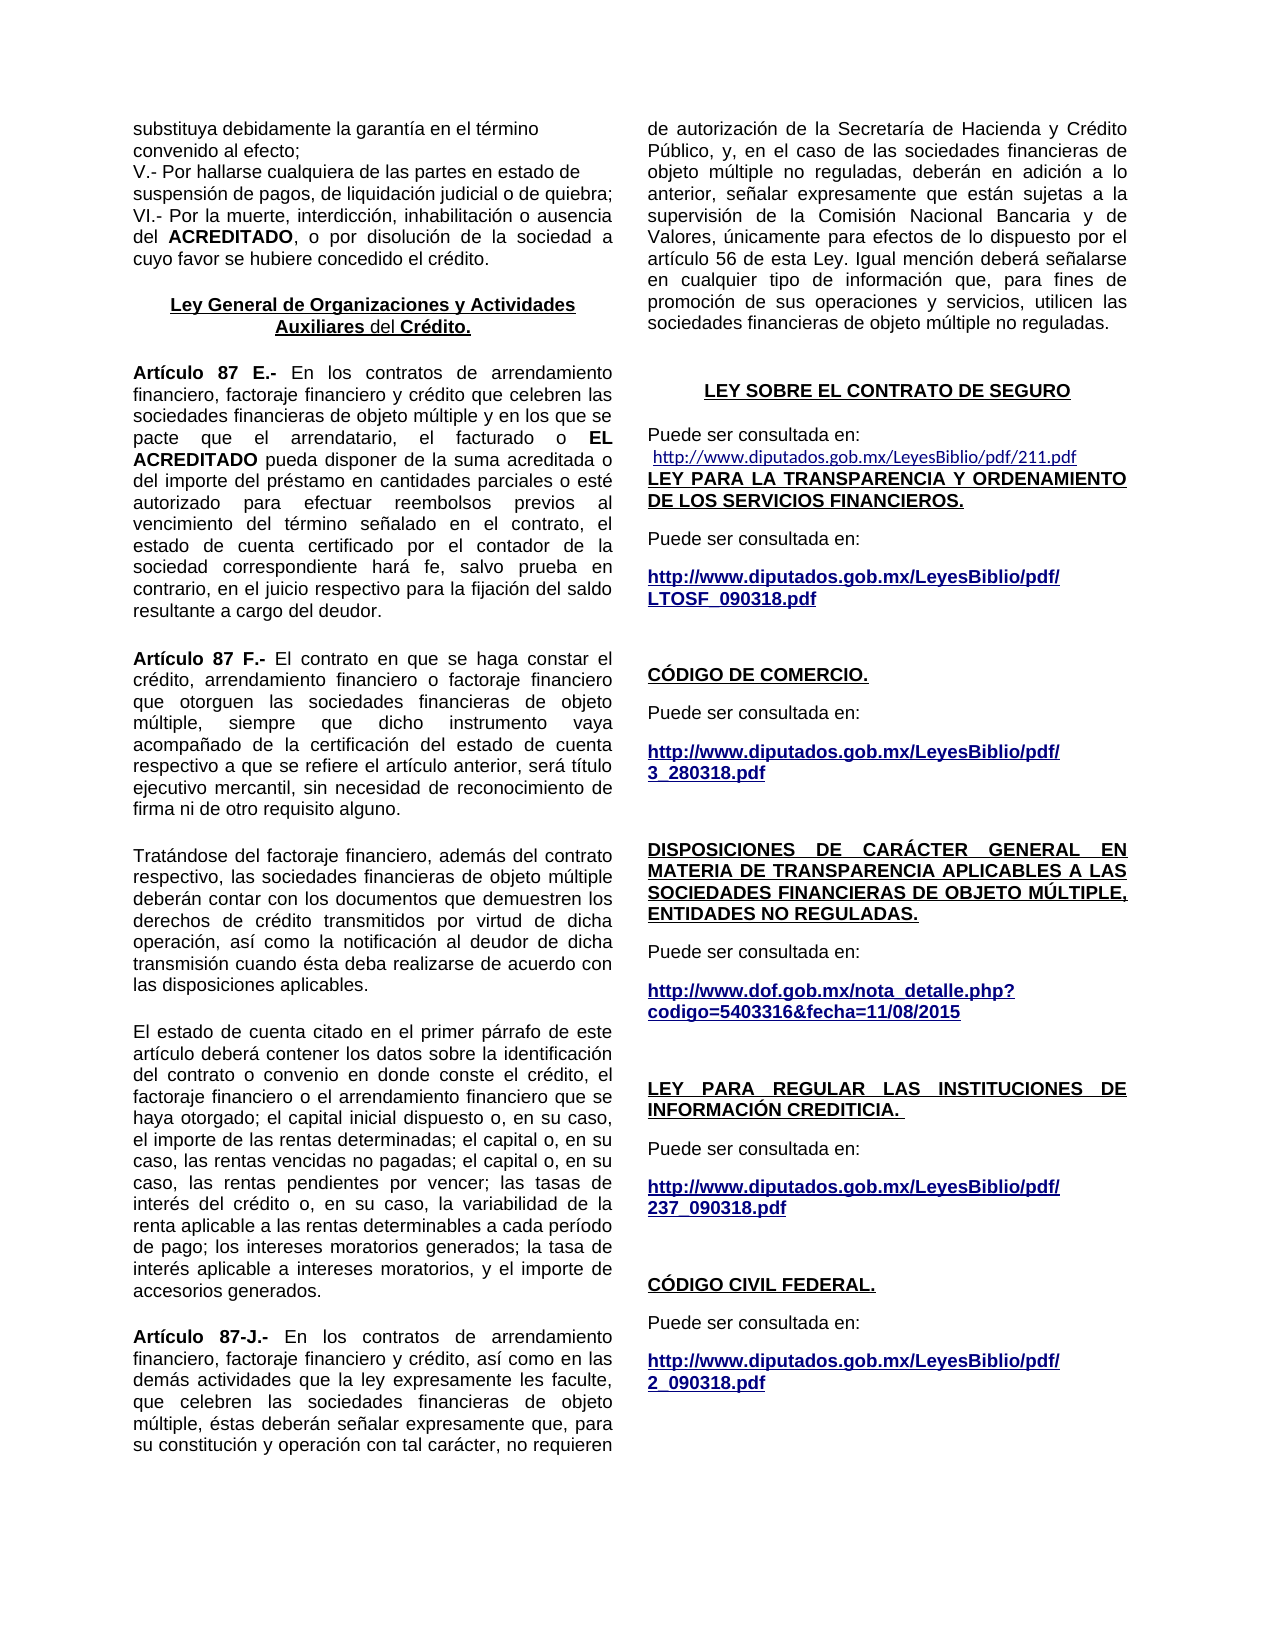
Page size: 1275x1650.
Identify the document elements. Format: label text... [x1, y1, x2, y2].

text Artículo 87 E.- En los contratos de arrendamiento financiero, factoraje financiero y crédito que celebren las sociedades financieras de objeto múltiple y en los que se pacte que el arrendatario, el facturado o EL ACREDITADO pueda disponer de la suma acreditada o del importe del préstamo en cantidades parciales o esté autorizado para efectuar reembolsos previos al vencimiento del término señalado en el contrato, el estado de cuenta certificado por el contador de la sociedad correspondiente hará fe, salvo prueba en contrario, en el juicio respectivo para la fijación del saldo resultante a cargo del deudor. [133, 362, 613, 622]
text Puede ser consultada en: [647, 1137, 1127, 1159]
text http://www.diputados.gob.mx/LeyesBiblio/pdf/2_090318.pdf [647, 1350, 1127, 1393]
text DISPOSICIONES DE CARÁCTER GENERAL EN [647, 838, 1127, 857]
text substituya debidamente la garantía en el término convenido al efecto; [133, 118, 613, 161]
text Puede ser consultada en: [647, 1312, 1127, 1333]
text ENTIDADES NO REGULADAS. [647, 901, 1127, 925]
text LEY PARA REGULAR LAS INSTITUCIONES DE [647, 1078, 1127, 1096]
text LEY PARA LA TRANSPARENCIA Y ORDENAMIENTO [647, 468, 1127, 487]
text Tratándose del factoraje financiero, además del contrato respectivo, las sociedades financieras de objeto múltiple deberán contar con los documentos que demuestren los derechos de crédito transmitidos por virtud de dicha operación, así como la notificación al deudor de dicha transmisión cuando ésta deba realizarse de acuerdo con las disposiciones aplicables. [133, 845, 613, 996]
text de autorización de la Secretaría de Hacienda y Crédito Público, y, en el caso de las sociedades financieras de objeto múltiple no reguladas, deberán en adición a lo anterior, señalar expresamente que están sujetas a la supervisión de la Comisión Nacional Bancaria y de Valores, únicamente para efectos de lo dispuesto por el artículo 56 de esta Ley. Igual mención deberá señalarse en cualquier tipo de información que, para fines de promoción de sus operaciones y servicios, utilicen las sociedades financieras de objeto múltiple no reguladas. [647, 118, 1127, 334]
text SOCIEDADES FINANCIERAS DE OBJETO MÚLTIPLE, [647, 880, 1127, 900]
text Puede ser consultada en: [647, 702, 1127, 724]
text http://www.diputados.gob.mx/LeyesBiblio/pdf/3_280318.pdf [647, 740, 1127, 783]
text LEY SOBRE EL CONTRATO DE SEGURO [647, 380, 1127, 402]
text Ley General de Organizaciones y Actividades Auxiliares del Crédito. [133, 294, 613, 337]
text Artículo 87 F.- El contrato en que se haga constar el crédito, arrendamiento financiero o factoraje financiero que otorguen las sociedades financieras de objeto múltiple, siempre que dicho instrumento vaya acompañado de la certificación del estado de cuenta respectivo a que se refiere el artículo anterior, será título ejecutivo mercantil, sin necesidad de reconocimiento de firma ni de otro requisito alguno. [133, 647, 613, 820]
text Puede ser consultada en: [647, 423, 1127, 445]
text Artículo 87-J.- En los contratos de arrendamiento financiero, factoraje financiero y crédito, así como en las demás actividades que la ley expresamente les faculte, que celebren las sociedades financieras de objeto múltiple, éstas deberán señalar expresamente que, para su constitución y operación con tal carácter, no requieren [133, 1326, 613, 1455]
text http://www.dof.gob.mx/nota_detalle.php?codigo=5403316&fecha=11/08/2015 [647, 979, 1127, 1023]
text El estado de cuenta citado en el primer párrafo de este artículo deberá contener los datos sobre la identificación del contrato o convenio en donde conste el crédito, el factoraje financiero o el arrendamiento financiero que se haya otorgado; el capital inicial dispuesto o, en su caso, el importe de las rentas determinadas; el capital o, en su caso, las rentas vencidas no pagadas; el capital o, en su caso, las rentas pendientes por vencer; las tasas de interés del crédito o, en su caso, la variabilidad de la renta aplicable a las rentas determinables a cada período de pago; los intereses moratorios generados; la tasa de interés aplicable a intereses moratorios, y el importe de accesorios generados. [133, 1021, 613, 1301]
text http://www.diputados.gob.mx/LeyesBiblio/pdf/211.pdf [647, 445, 1127, 468]
text http://www.diputados.gob.mx/LeyesBiblio/pdf/237_090318.pdf [647, 1176, 1127, 1219]
text CÓDIGO DE COMERCIO. [647, 664, 1127, 686]
text Puede ser consultada en: [647, 941, 1127, 963]
text DE LOS SERVICIOS FINANCIEROS. [647, 488, 1127, 511]
text V.- Por hallarse cualquiera de las partes en estado de suspensión de pagos, de liquidación judicial o de quiebra; [133, 161, 613, 204]
text http://www.diputados.gob.mx/LeyesBiblio/pdf/LTOSF_090318.pdf [647, 566, 1127, 609]
text MATERIA DE TRANSPARENCIA APLICABLES A LAS [647, 858, 1127, 879]
text CÓDIGO CIVIL FEDERAL. [647, 1274, 1127, 1295]
text Puede ser consultada en: [647, 528, 1127, 549]
text VI.- Por la muerte, interdicción, inhabilitación o ausencia del ACREDITADO, o por disolución de la sociedad a cuyo favor se hubiere concedido el crédito. [133, 204, 613, 269]
text INFORMACIÓN CREDITICIA. [647, 1097, 1127, 1121]
